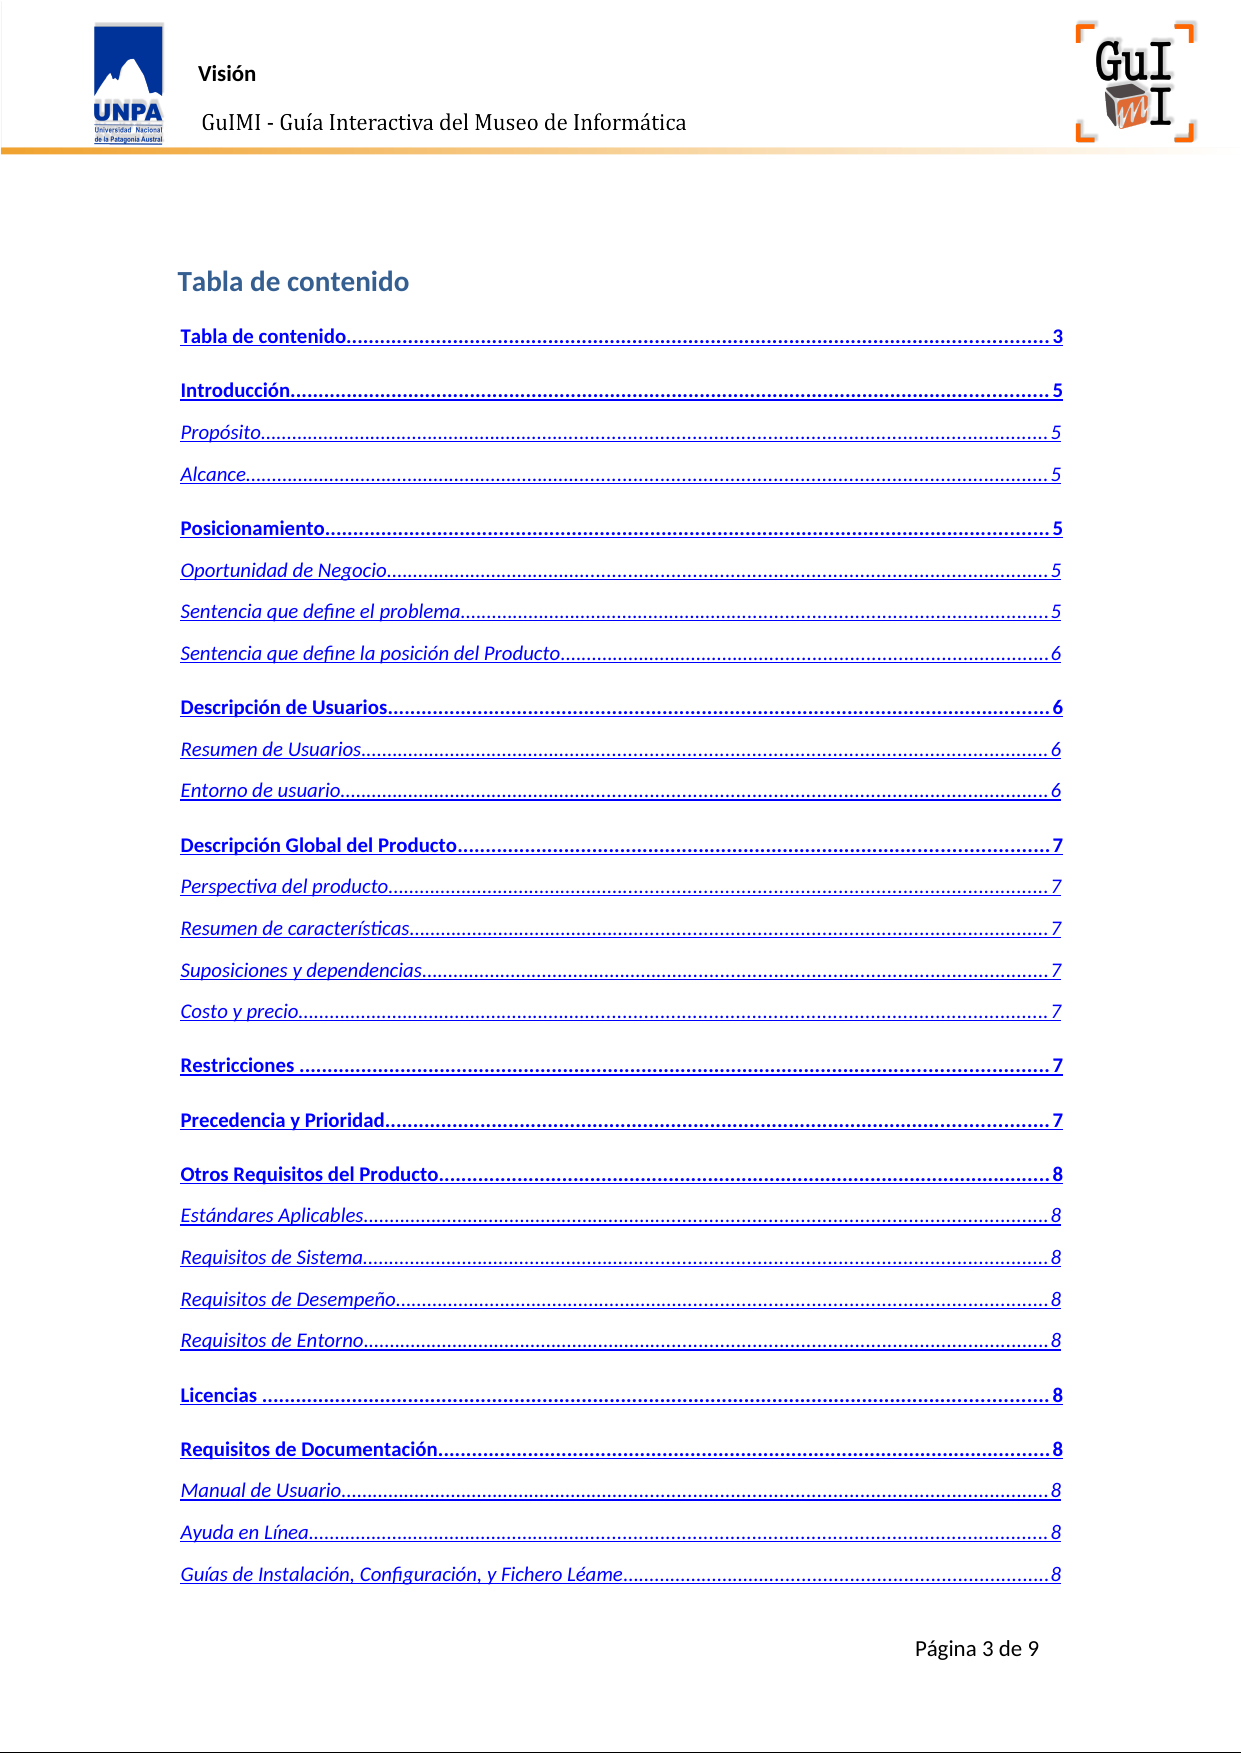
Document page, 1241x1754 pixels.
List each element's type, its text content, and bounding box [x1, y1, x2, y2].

text Guías de Instalación, Configuración, y Fichero Léame 8 [180, 1561, 1063, 1586]
text Requisitos de Desempeño 8 [180, 1286, 1063, 1311]
subtitle Tabla de contenido [177, 263, 1063, 298]
text Precedencia y Prioridad 7 [180, 1107, 1063, 1129]
text Manual de Usuario 8 [180, 1478, 1063, 1503]
text Entorno de usuario 6 [180, 778, 1063, 803]
text Ayuda en Línea 8 [180, 1519, 1063, 1545]
text Suposiciones y dependencias 7 [180, 957, 1063, 982]
text Posicionamiento 5 [180, 515, 1063, 537]
text Requisitos de Sistema 8 [180, 1244, 1063, 1270]
text Licencias 8 [180, 1382, 1063, 1404]
text Costo y precio 7 [180, 998, 1063, 1024]
text Perspectiva del producto 7 [180, 873, 1063, 899]
text Requisitos de Documentación 8 [180, 1436, 1063, 1458]
text Restricciones 7 [180, 1053, 1063, 1074]
text Sentencia que define el problema 5 [180, 598, 1063, 624]
text Tabla de contenido 3 [180, 323, 1063, 345]
text Sentencia que define la posición del Producto 6 [180, 640, 1063, 666]
text Propósito 5 [180, 419, 1063, 445]
text Descripción Global del Producto 7 [180, 832, 1063, 854]
text Resumen de características 7 [180, 915, 1063, 941]
text Otros Requisitos del Producto 8 [180, 1161, 1063, 1183]
text Resumen de Usuarios 6 [180, 736, 1063, 761]
picture [0, 0, 1241, 155]
text Introducción 5 [180, 378, 1063, 399]
text Estándares Aplicables 8 [180, 1203, 1063, 1228]
text Descripción de Usuarios 6 [180, 694, 1063, 716]
text Alcance 5 [180, 461, 1063, 486]
text Requisitos de Entorno 8 [180, 1328, 1063, 1353]
text Oportunidad de Negocio 5 [180, 557, 1063, 582]
